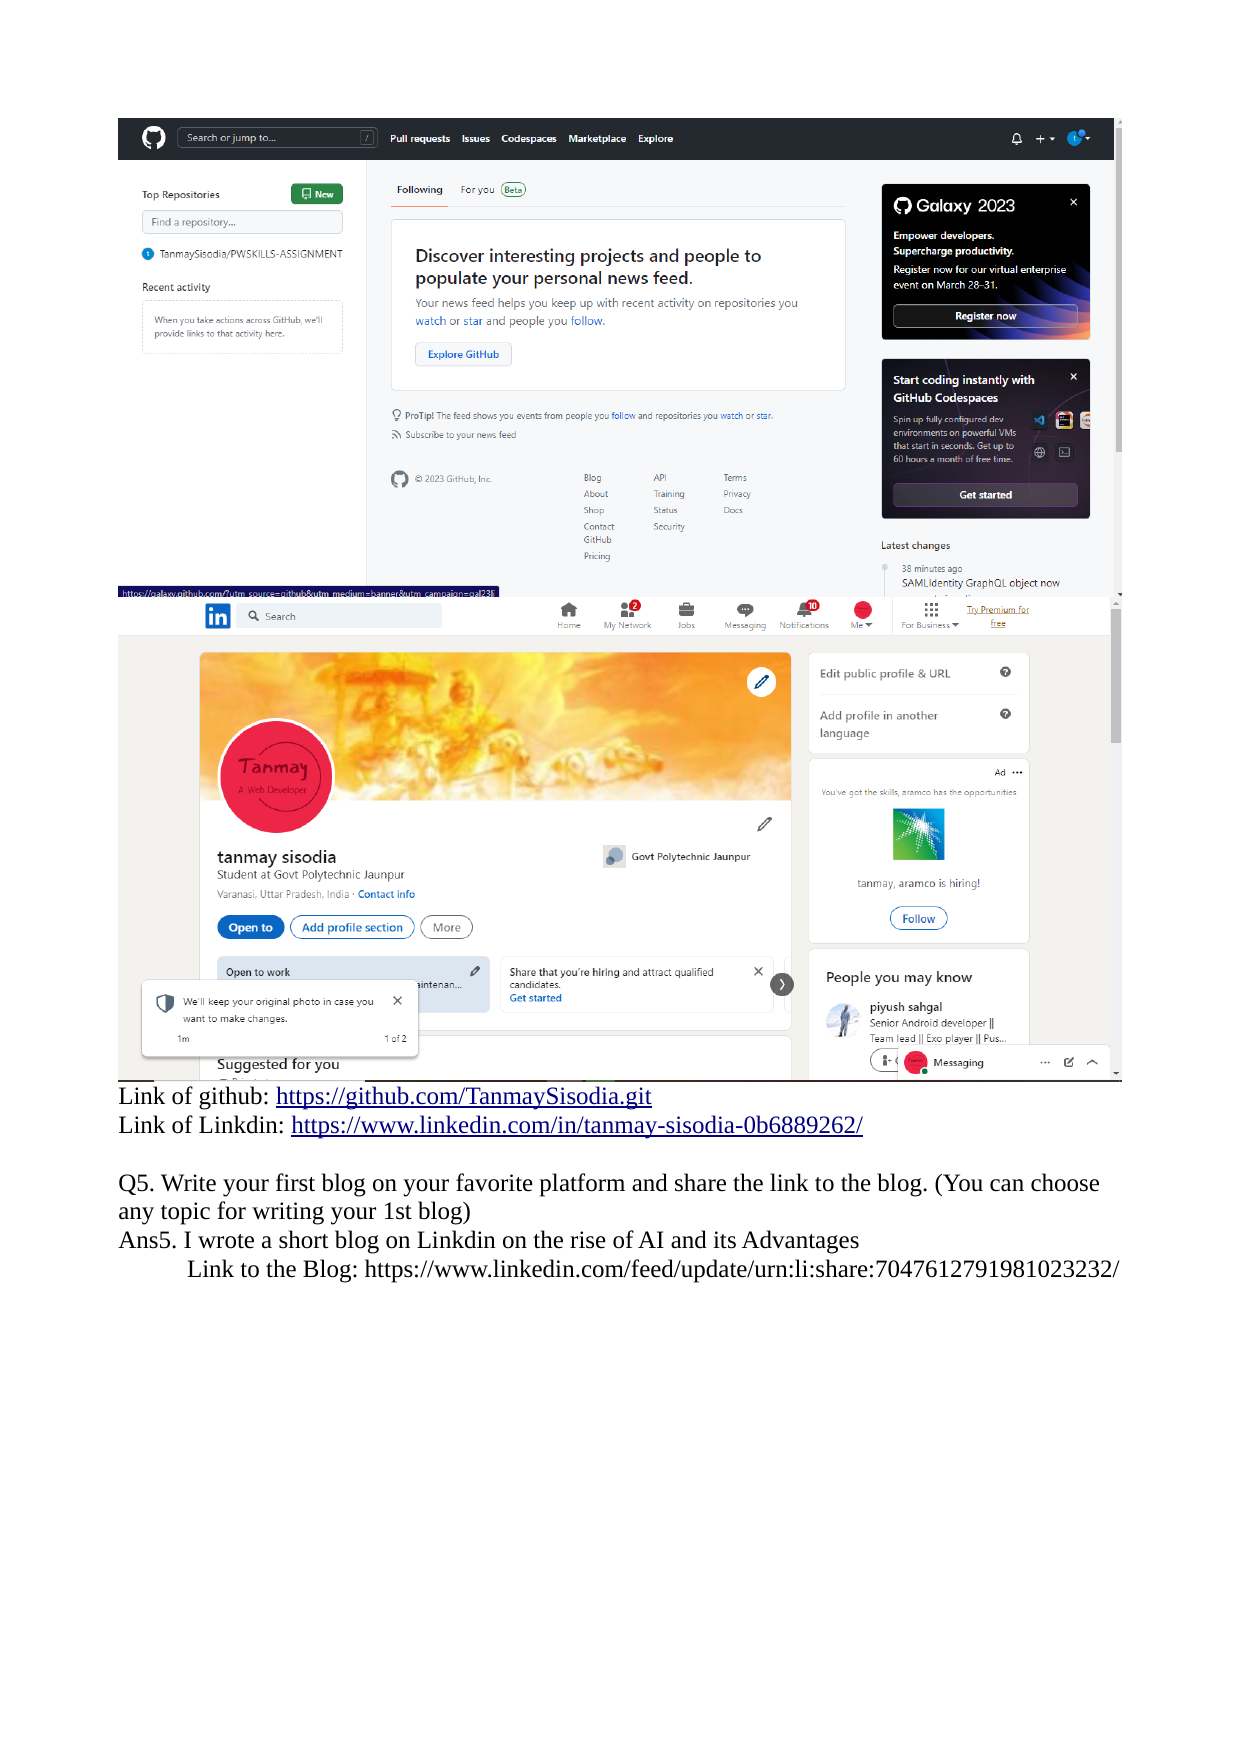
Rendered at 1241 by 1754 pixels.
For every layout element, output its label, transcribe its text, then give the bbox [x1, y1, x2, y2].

text Link of github: https://github.com/TanmaySisodia.git [118, 1082, 1122, 1110]
text Link of Linkdin: https://www.linkedin.com/in/tanmay-sisodia-0b6889262/ [118, 1110, 1122, 1139]
text Q5. Write your first blog on your favorite platform and share the link to the blog. (You can choose any topic for writing your 1st blog) [118, 1168, 1122, 1225]
text Ans5. I wrote a short blog on Linkdin on the rise of AI and its Advantages [118, 1225, 1122, 1254]
text Link to the Blog: https://www.linkedin.com/feed/update/urn:li:share:7047612791981023232/ [118, 1254, 1122, 1283]
